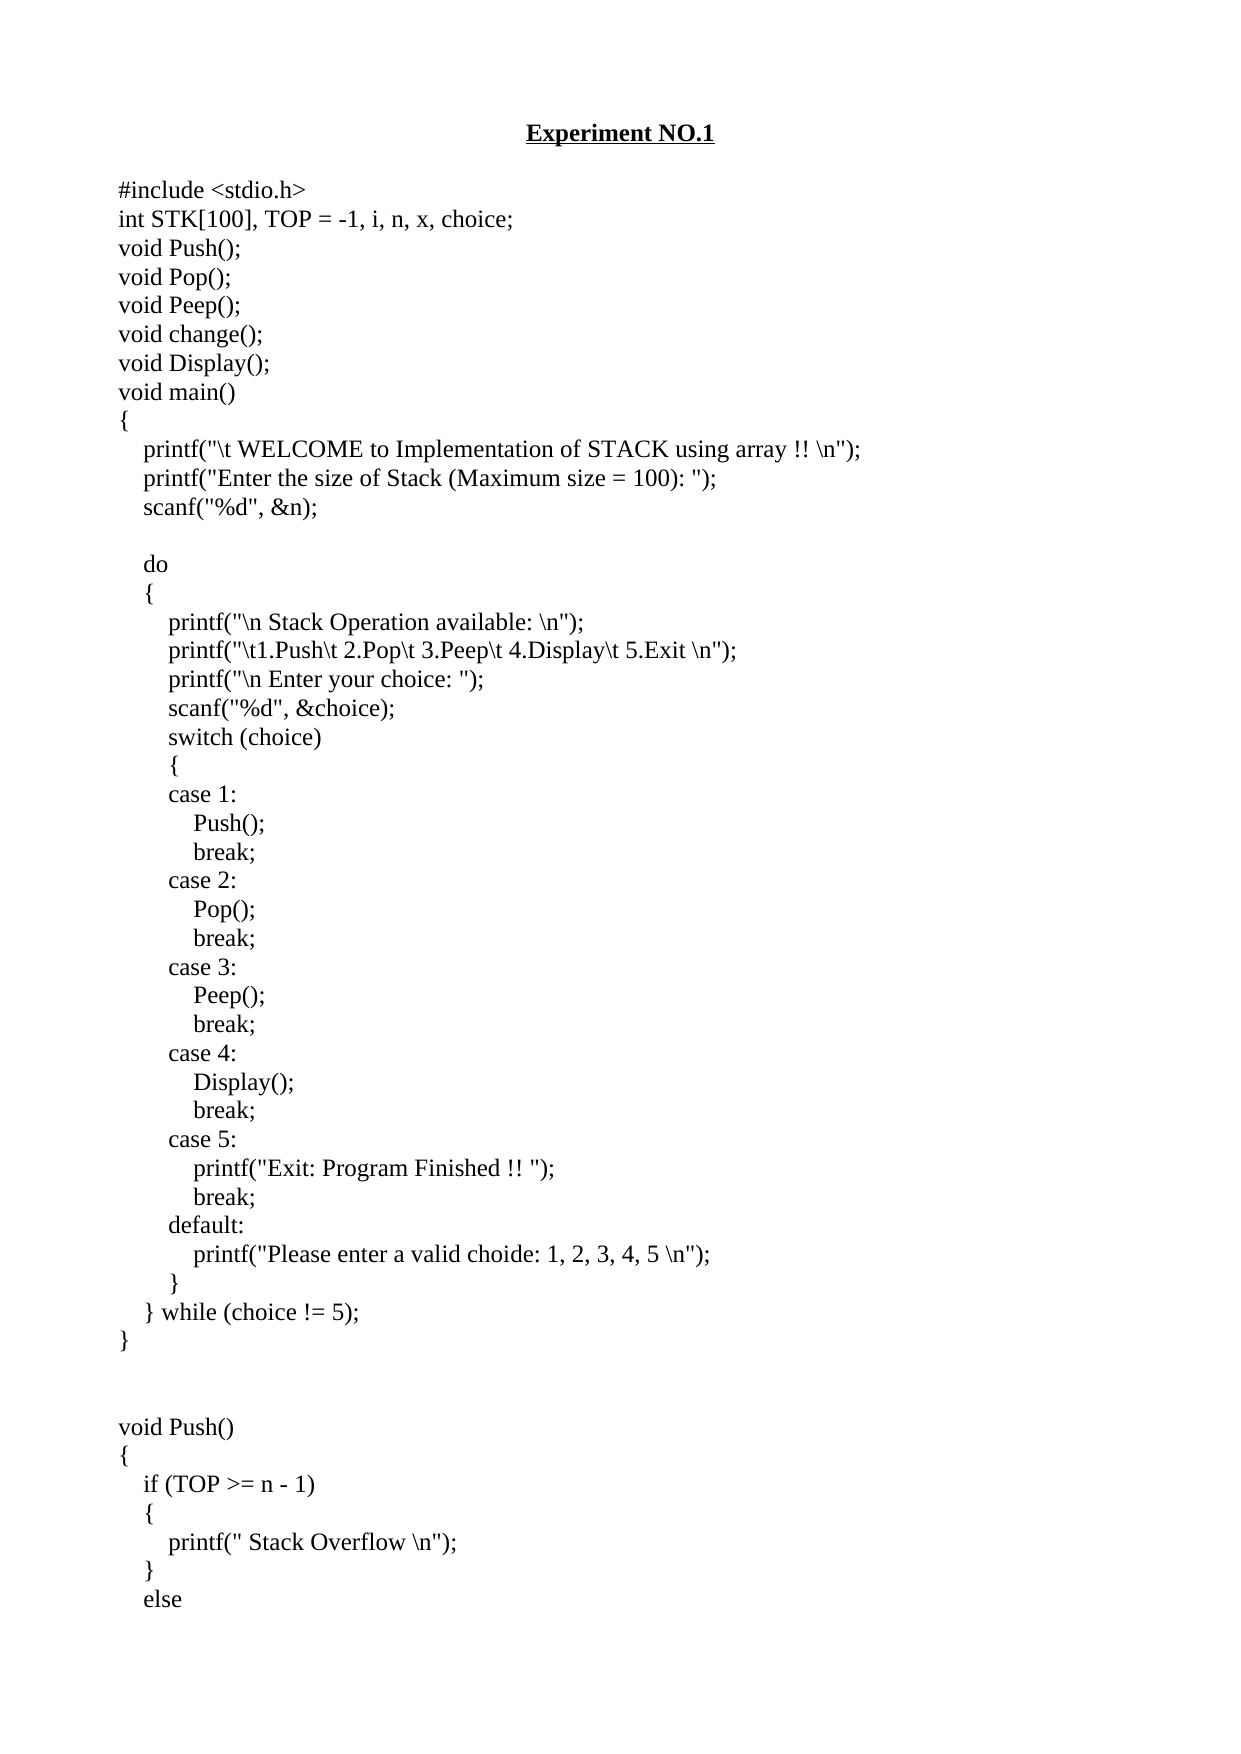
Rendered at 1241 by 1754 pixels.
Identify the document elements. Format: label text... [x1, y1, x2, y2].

text { [118, 1498, 1122, 1527]
text void Push(); [118, 233, 1122, 262]
text Display(); [118, 1067, 1122, 1096]
text printf("\t WELCOME to Implementation of STACK using array !! \n"); [118, 434, 1122, 463]
text void Pop(); [118, 262, 1122, 291]
text break; [118, 837, 1122, 866]
text void change(); [118, 319, 1122, 348]
text break; [118, 1009, 1122, 1038]
text if (TOP >= n - 1) [118, 1469, 1122, 1498]
text void Peep(); [118, 291, 1122, 319]
text printf("Enter the size of Stack (Maximum size = 100): "); [118, 463, 1122, 492]
text case 3: [118, 952, 1122, 981]
text Push(); [118, 808, 1122, 837]
text Experiment NO.1 [118, 118, 1122, 147]
text break; [118, 1182, 1122, 1211]
text int STK[100], TOP = -1, i, n, x, choice; [118, 204, 1122, 233]
text void main() [118, 377, 1122, 406]
text { [118, 406, 1122, 434]
text printf("\n Stack Operation available: \n"); [118, 607, 1122, 636]
text } [118, 1268, 1122, 1297]
text void Push() [118, 1412, 1122, 1441]
text printf("\t1.Push\t 2.Pop\t 3.Peep\t 4.Display\t 5.Exit \n"); [118, 636, 1122, 664]
text printf("\n Enter your choice: "); [118, 664, 1122, 693]
text case 2: [118, 866, 1122, 894]
text default: [118, 1211, 1122, 1239]
text } [118, 1326, 1122, 1354]
text } while (choice != 5); [118, 1297, 1122, 1326]
text #include <stdio.h> [118, 176, 1122, 204]
text { [118, 751, 1122, 779]
text void Display(); [118, 348, 1122, 377]
text case 1: [118, 779, 1122, 808]
text } [118, 1556, 1122, 1584]
text Pop(); [118, 894, 1122, 923]
text printf(" Stack Overflow \n"); [118, 1527, 1122, 1556]
text printf("Please enter a valid choide: 1, 2, 3, 4, 5 \n"); [118, 1239, 1122, 1268]
text switch (choice) [118, 722, 1122, 751]
text { [118, 1441, 1122, 1469]
text scanf("%d", &n); [118, 492, 1122, 521]
text else [118, 1584, 1122, 1613]
text { [118, 578, 1122, 607]
text do [118, 549, 1122, 578]
text scanf("%d", &choice); [118, 693, 1122, 722]
text break; [118, 923, 1122, 952]
text break; [118, 1096, 1122, 1124]
text Peep(); [118, 981, 1122, 1009]
text printf("Exit: Program Finished !! "); [118, 1153, 1122, 1182]
text case 5: [118, 1124, 1122, 1153]
text case 4: [118, 1038, 1122, 1067]
